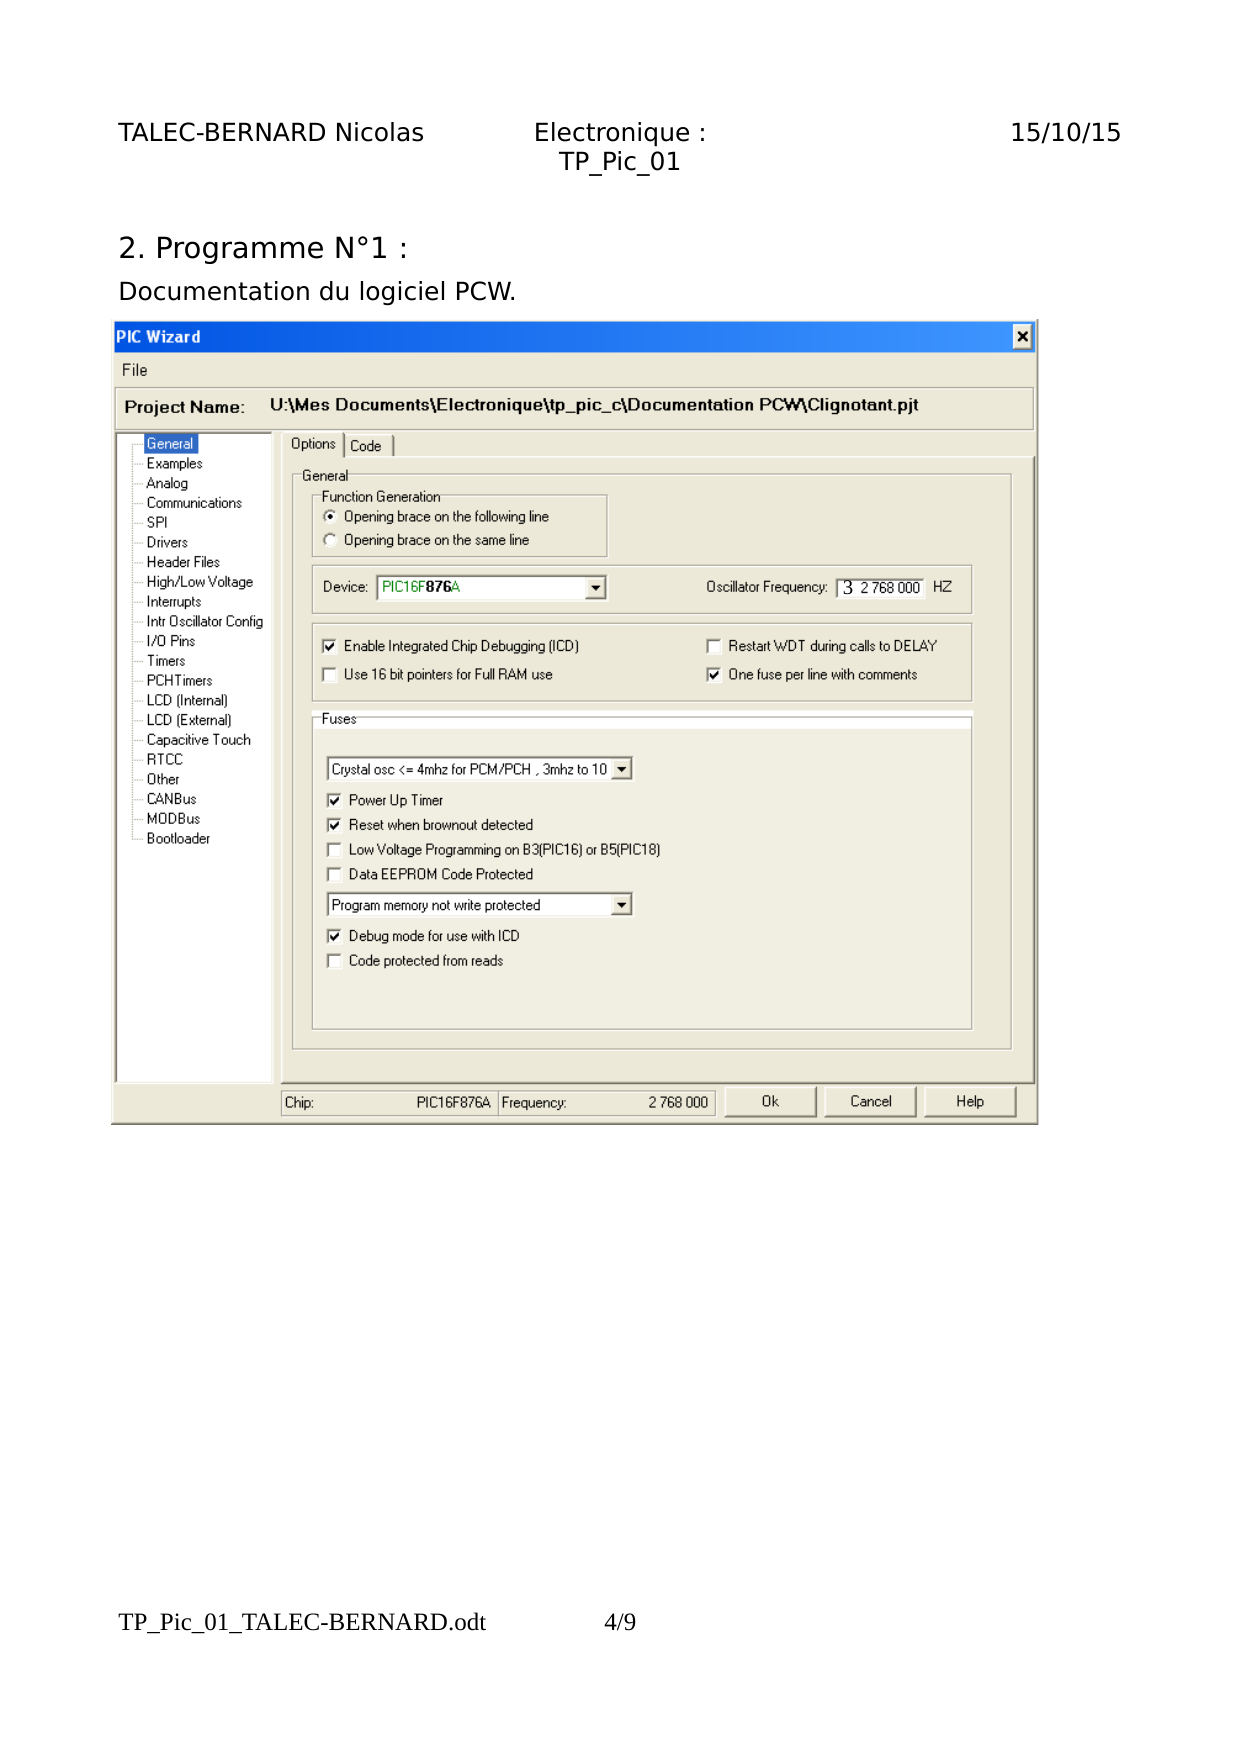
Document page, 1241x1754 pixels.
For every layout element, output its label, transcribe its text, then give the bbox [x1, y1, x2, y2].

picture [111, 319, 1039, 1125]
subtitle 2. Programme N°1 : [118, 231, 1122, 265]
text Documentation du logiciel PCW. [118, 277, 1122, 307]
